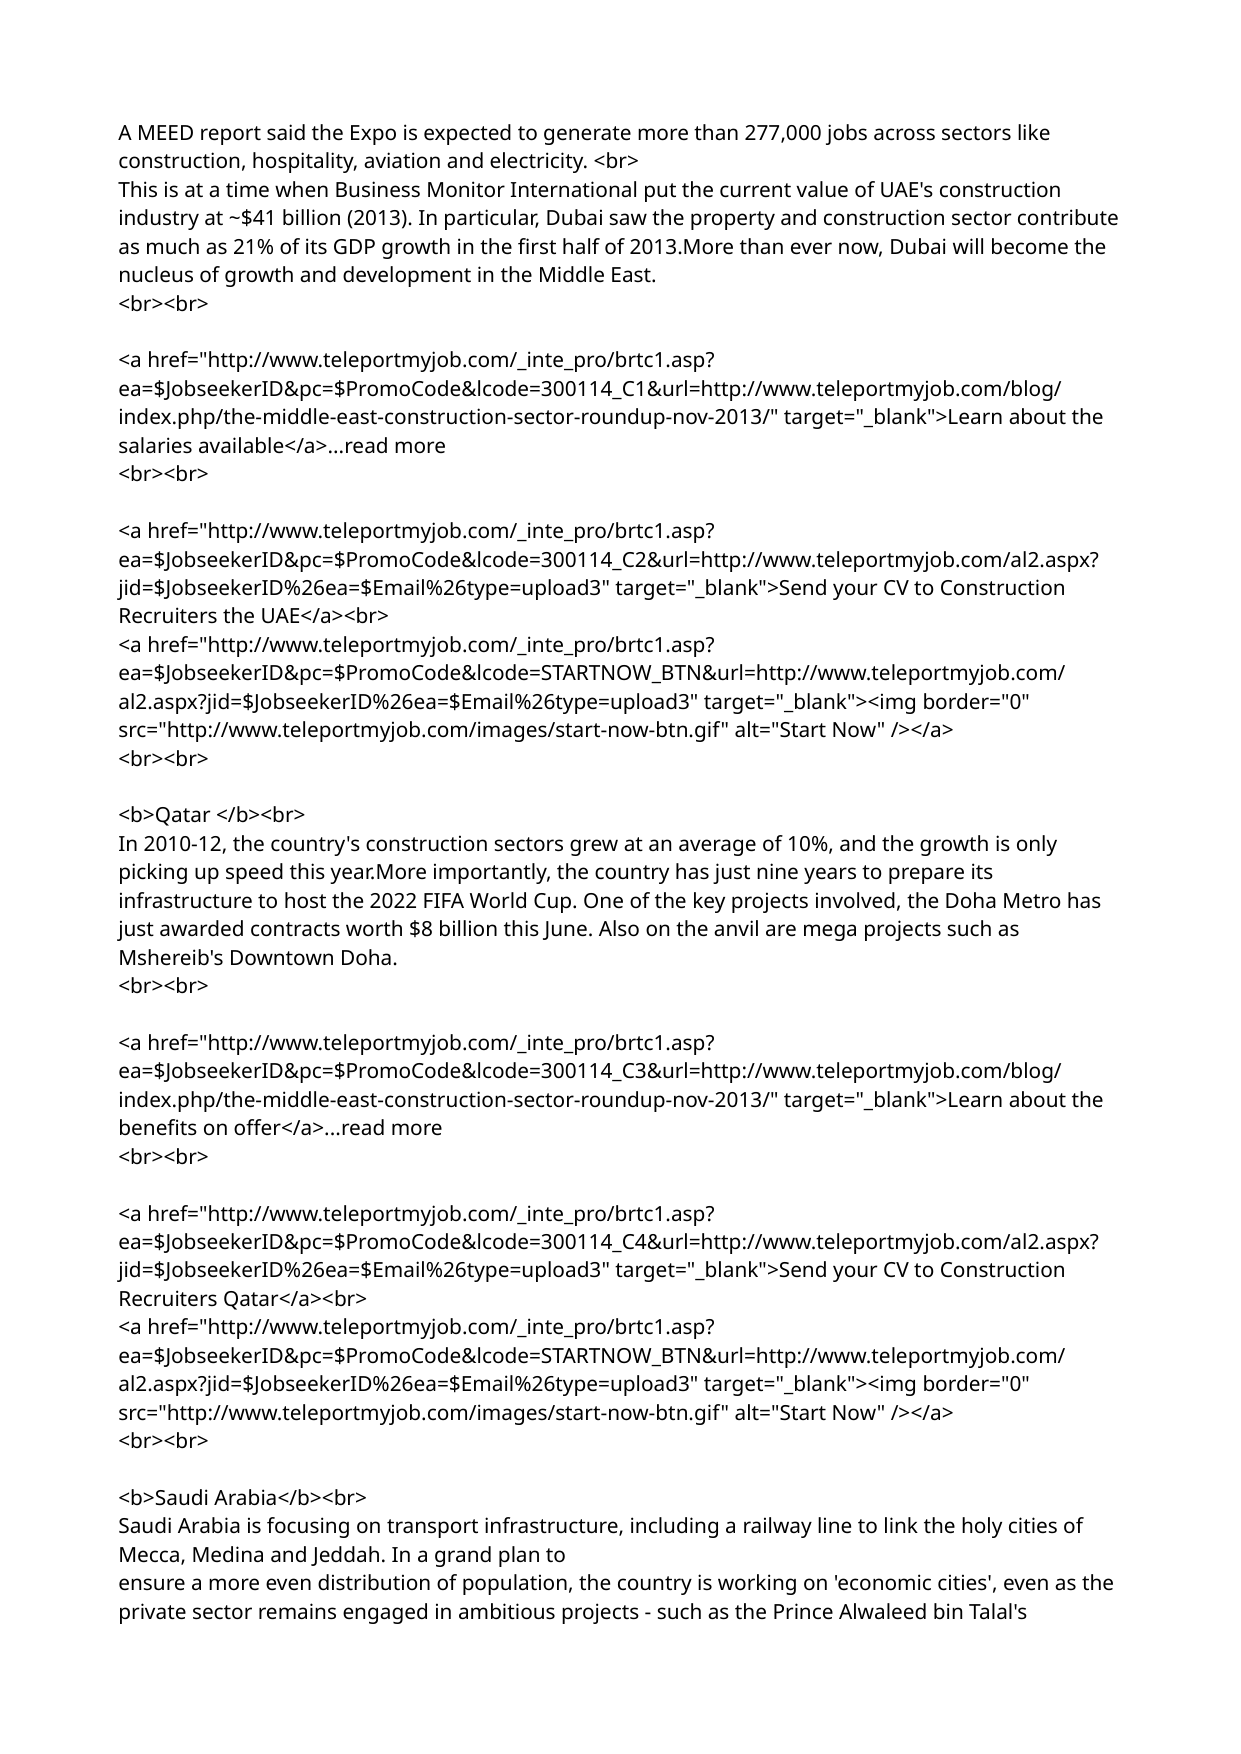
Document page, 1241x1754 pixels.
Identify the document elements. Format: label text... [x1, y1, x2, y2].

text <br><br> [118, 744, 1122, 772]
text ensure a more even distribution of population, the country is working on 'economic cities', even as the private sector remains engaged in ambitious projects - such as the Prince Alwaleed bin Talal's [118, 1568, 1122, 1625]
text In 2010-12, the country's construction sectors grew at an average of 10%, and the growth is only picking up speed this year.More importantly, the country has just nine years to prepare its infrastructure to host the 2022 FIFA World Cup. One of the key projects involved, the Doha Metro has just awarded contracts worth $8 billion this June. Also on the anvil are mega projects such as Mshereib's Downtown Doha. [118, 829, 1122, 971]
text <a href="http://www.teleportmyjob.com/_inte_pro/brtc1.asp?ea=$JobseekerID&pc=$PromoCode&lcode=STARTNOW_BTN&url=http://www.teleportmyjob.com/al2.aspx?jid=$JobseekerID%26ea=$Email%26type=upload3" target="_blank"><img border="0" src="http://www.teleportmyjob.com/images/start-now-btn.gif" alt="Start Now" /></a> [118, 630, 1122, 744]
text <a href="http://www.teleportmyjob.com/_inte_pro/brtc1.asp?ea=$JobseekerID&pc=$PromoCode&lcode=300114_C3&url=http://www.teleportmyjob.com/blog/index.php/the-middle-east-construction-sector-roundup-nov-2013/" target="_blank">Learn about the benefits on offer</a>...read more [118, 1028, 1122, 1142]
text <b>Qatar </b><br> [118, 801, 1122, 829]
text <a href="http://www.teleportmyjob.com/_inte_pro/brtc1.asp?ea=$JobseekerID&pc=$PromoCode&lcode=300114_C1&url=http://www.teleportmyjob.com/blog/index.php/the-middle-east-construction-sector-roundup-nov-2013/" target="_blank">Learn about the salaries available</a>...read more [118, 346, 1122, 459]
text <br><br> [118, 459, 1122, 488]
text <br><br> [118, 1426, 1122, 1455]
text <br><br> [118, 1142, 1122, 1170]
text <a href="http://www.teleportmyjob.com/_inte_pro/brtc1.asp?ea=$JobseekerID&pc=$PromoCode&lcode=300114_C4&url=http://www.teleportmyjob.com/al2.aspx?jid=$JobseekerID%26ea=$Email%26type=upload3" target="_blank">Send your CV to Construction Recruiters Qatar</a><br> [118, 1199, 1122, 1312]
text This is at a time when Business Monitor International put the current value of UAE's construction industry at ~$41 billion (2013). In particular, Dubai saw the property and construction sector contribute as much as 21% of its GDP growth in the first half of 2013.More than ever now, Dubai will become the nucleus of growth and development in the Middle East. [118, 175, 1122, 289]
text <a href="http://www.teleportmyjob.com/_inte_pro/brtc1.asp?ea=$JobseekerID&pc=$PromoCode&lcode=300114_C2&url=http://www.teleportmyjob.com/al2.aspx?jid=$JobseekerID%26ea=$Email%26type=upload3" target="_blank">Send your CV to Construction Recruiters the UAE</a><br> [118, 516, 1122, 630]
text <a href="http://www.teleportmyjob.com/_inte_pro/brtc1.asp?ea=$JobseekerID&pc=$PromoCode&lcode=STARTNOW_BTN&url=http://www.teleportmyjob.com/al2.aspx?jid=$JobseekerID%26ea=$Email%26type=upload3" target="_blank"><img border="0" src="http://www.teleportmyjob.com/images/start-now-btn.gif" alt="Start Now" /></a> [118, 1312, 1122, 1426]
text <br><br> [118, 289, 1122, 317]
text A MEED report said the Expo is expected to generate more than 277,000 jobs across sectors like construction, hospitality, aviation and electricity. <br> [118, 118, 1122, 175]
text Saudi Arabia is focusing on transport infrastructure, including a railway line to link the holy cities of Mecca, Medina and Jeddah. In a grand plan to [118, 1512, 1122, 1568]
text <b>Saudi Arabia</b><br> [118, 1483, 1122, 1512]
text <br><br> [118, 971, 1122, 1000]
